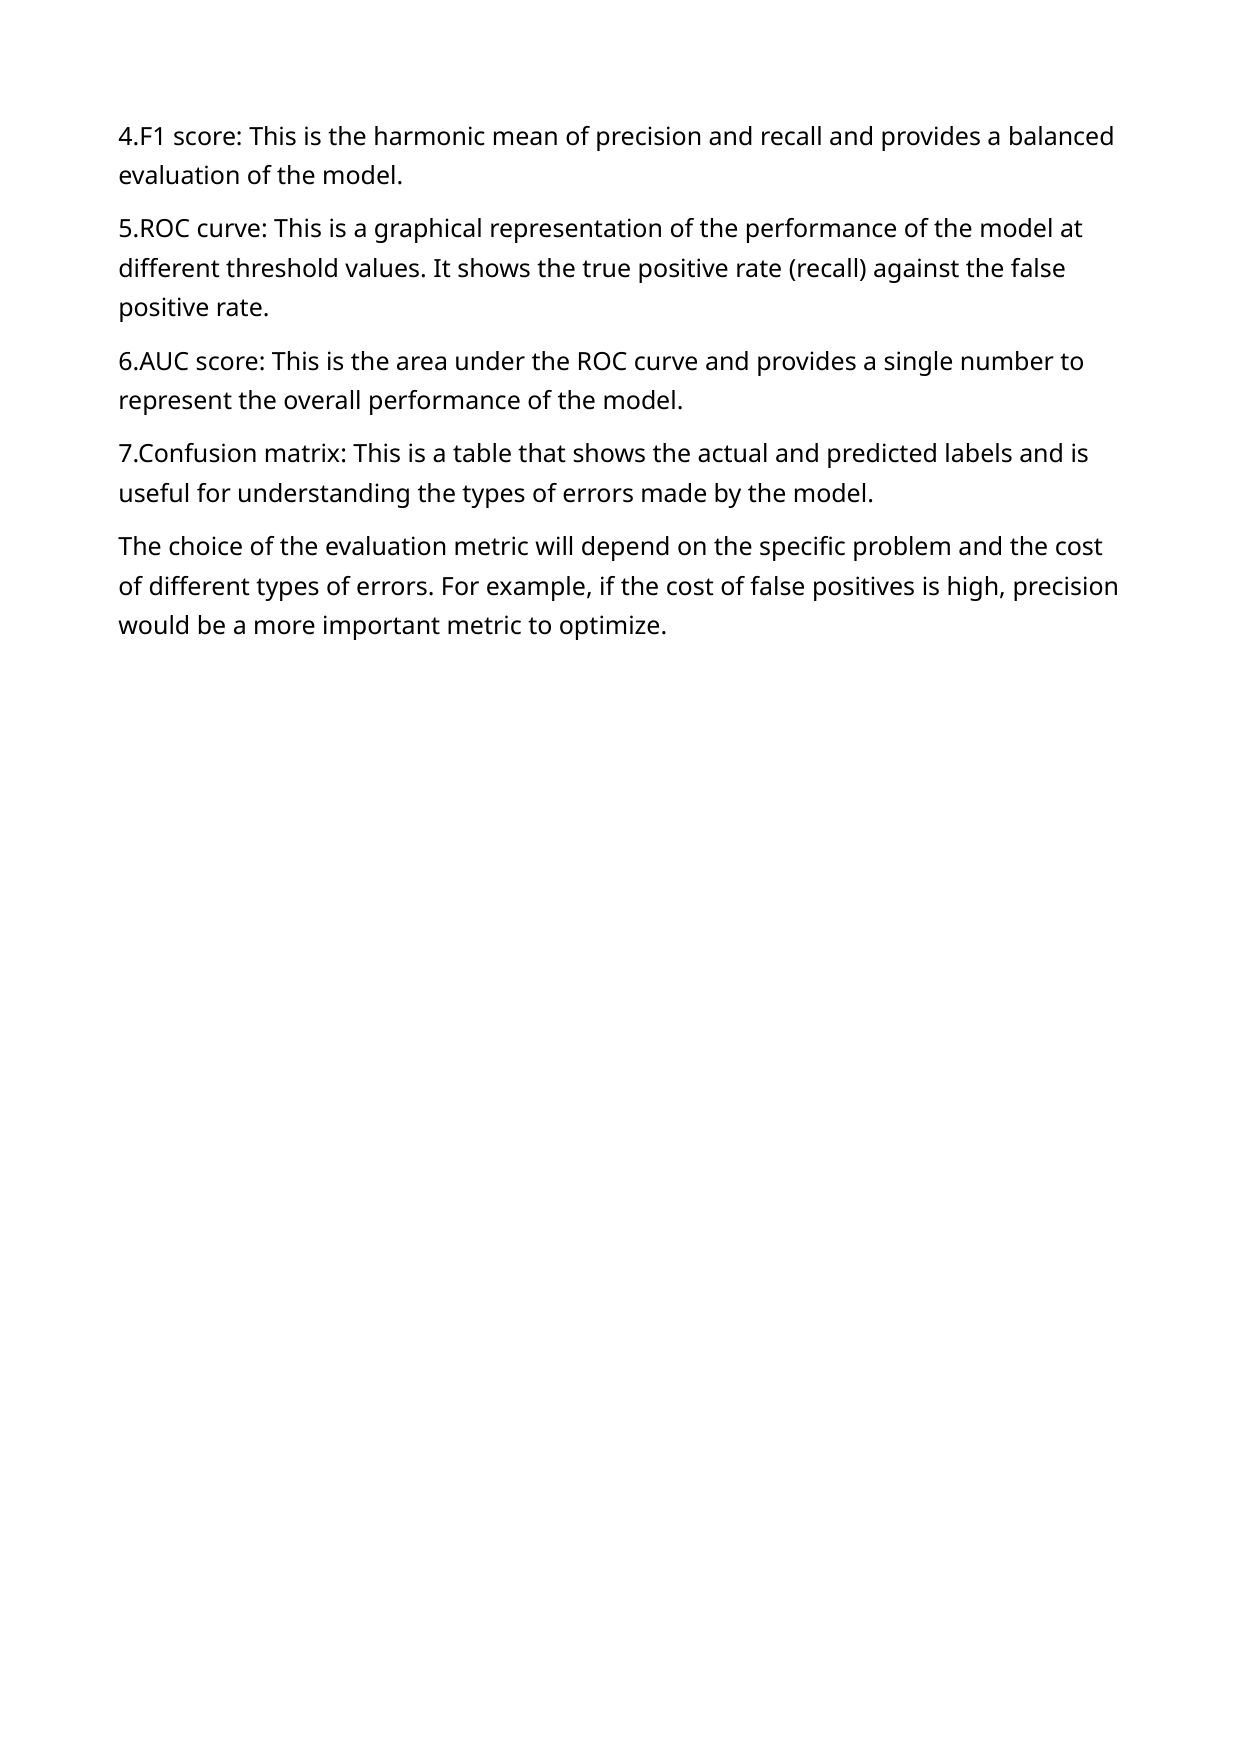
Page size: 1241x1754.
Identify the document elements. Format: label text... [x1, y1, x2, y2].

text 4.F1 score: This is the harmonic mean of precision and recall and provides a balanced evaluation of the model. [118, 118, 1122, 191]
text 7.Confusion matrix: This is a table that shows the actual and predicted labels and is useful for understanding the types of errors made by the model. [118, 436, 1122, 509]
text 6.AUC score: This is the area under the ROC curve and provides a single number to represent the overall performance of the model. [118, 343, 1122, 416]
text The choice of the evaluation metric will depend on the specific problem and the cost of different types of errors. For example, if the cost of false positives is high, precision would be a more important metric to optimize. [118, 529, 1122, 641]
text 5.ROC curve: This is a graphical representation of the performance of the model at different threshold values. It shows the true positive rate (recall) against the false positive rate. [118, 211, 1122, 323]
